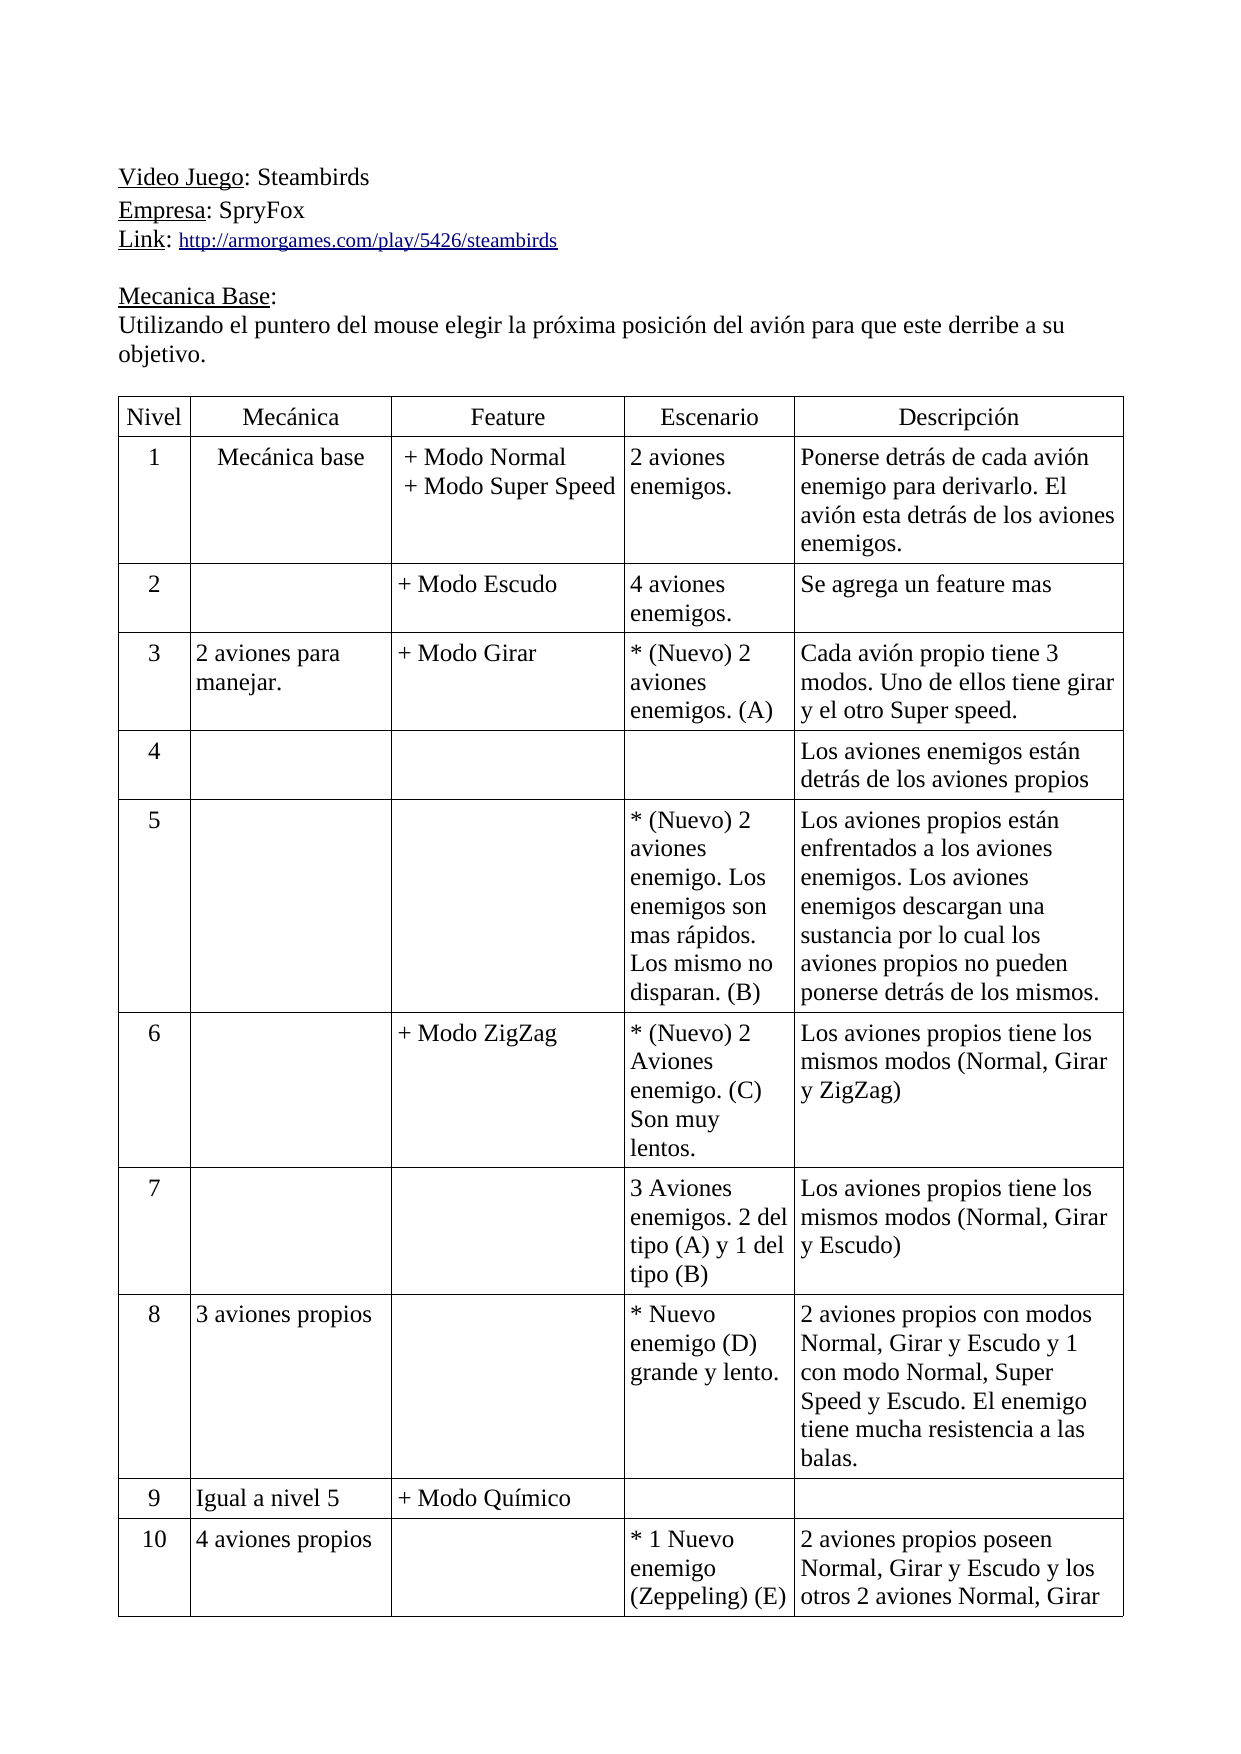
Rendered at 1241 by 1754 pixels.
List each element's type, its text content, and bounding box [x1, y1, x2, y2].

table_cell [191, 800, 391, 1012]
table_cell [191, 731, 391, 799]
table_cell + Modo Normal + Modo Super Speed [392, 437, 624, 563]
table_cell [392, 1295, 624, 1478]
text Link: http://armorgames.com/play/5426/steambirds [118, 224, 1122, 252]
table_cell Los aviones propios tiene los mismos modos (Normal, Girar y ZigZag) [795, 1013, 1123, 1167]
table_cell 2 aviones para manejar. [191, 633, 391, 730]
table_cell 3 [119, 633, 190, 730]
table_cell 8 [119, 1295, 190, 1478]
table_cell 2 aviones propios con modos Normal, Girar y Escudo y 1 con modo Normal, Super Speed y Escudo. El enemigo tiene mucha resistencia a las balas. [795, 1295, 1123, 1478]
table_cell * (Nuevo) 2 aviones enemigo. Los enemigos son mas rápidos. Los mismo no disparan. (B) [625, 800, 794, 1012]
text Utilizando el puntero del mouse elegir la próxima posición del avión para que este derribe a su objetivo. [118, 310, 1122, 367]
table_cell [191, 1013, 391, 1167]
table_cell Cada avión propio tiene 3 modos. Uno de ellos tiene girar y el otro Super speed. [795, 633, 1123, 730]
table_cell 6 [119, 1013, 190, 1167]
text Video Juego: Steambirds [118, 142, 1122, 195]
table_cell [392, 1519, 624, 1616]
table_cell Se agrega un feature mas [795, 564, 1123, 632]
table_cell 5 [119, 800, 190, 1012]
table_cell Los aviones propios tiene los mismos modos (Normal, Girar y Escudo) [795, 1168, 1123, 1294]
table_cell * 1 Nuevo enemigo (Zeppeling) (E) [625, 1519, 794, 1616]
text Mecanica Base: [118, 281, 1122, 310]
table_cell + Modo Escudo [392, 564, 624, 632]
table_header Nivel [119, 397, 190, 436]
table_cell 2 aviones propios poseen Normal, Girar y Escudo y los otros 2 aviones Normal, Girar [795, 1519, 1123, 1616]
table_cell 2 aviones enemigos. [625, 437, 794, 563]
table_cell [392, 1168, 624, 1294]
table_cell 7 [119, 1168, 190, 1294]
table_cell 2 [119, 564, 190, 632]
table_cell [795, 1479, 1123, 1518]
table_header Mecánica [191, 397, 391, 436]
table_cell [392, 731, 624, 799]
table_cell Igual a nivel 5 [191, 1479, 391, 1518]
table_cell [625, 1479, 794, 1518]
table_cell 4 [119, 731, 190, 799]
table_cell 10 [119, 1519, 190, 1616]
text Empresa: SpryFox [118, 195, 1122, 224]
table_cell Mecánica base [191, 437, 391, 563]
table_cell * (Nuevo) 2 Aviones enemigo. (C) Son muy lentos. [625, 1013, 794, 1167]
table_cell * (Nuevo) 2 aviones enemigos. (A) [625, 633, 794, 730]
table_cell [625, 731, 794, 799]
table_header Descripción [795, 397, 1123, 436]
table_cell 9 [119, 1479, 190, 1518]
table_cell Los aviones propios están enfrentados a los aviones enemigos. Los aviones enemigos descargan una sustancia por lo cual los aviones propios no pueden ponerse detrás de los mismos. [795, 800, 1123, 1012]
table_cell * Nuevo enemigo (D) grande y lento. [625, 1295, 794, 1478]
table_cell 3 aviones propios [191, 1295, 391, 1478]
table_cell [191, 1168, 391, 1294]
table_cell Ponerse detrás de cada avión enemigo para derivarlo. El avión esta detrás de los aviones enemigos. [795, 437, 1123, 563]
table_cell + Modo Girar [392, 633, 624, 730]
table_header Escenario [625, 397, 794, 436]
table_cell [392, 800, 624, 1012]
table_cell + Modo Químico [392, 1479, 624, 1518]
table_cell 3 Aviones enemigos. 2 del tipo (A) y 1 del tipo (B) [625, 1168, 794, 1294]
table_header Feature [392, 397, 624, 436]
table_cell + Modo ZigZag [392, 1013, 624, 1167]
table_cell Los aviones enemigos están detrás de los aviones propios [795, 731, 1123, 799]
table_cell 4 aviones enemigos. [625, 564, 794, 632]
table_cell 1 [119, 437, 190, 563]
table_cell [191, 564, 391, 632]
table_cell 4 aviones propios [191, 1519, 391, 1616]
